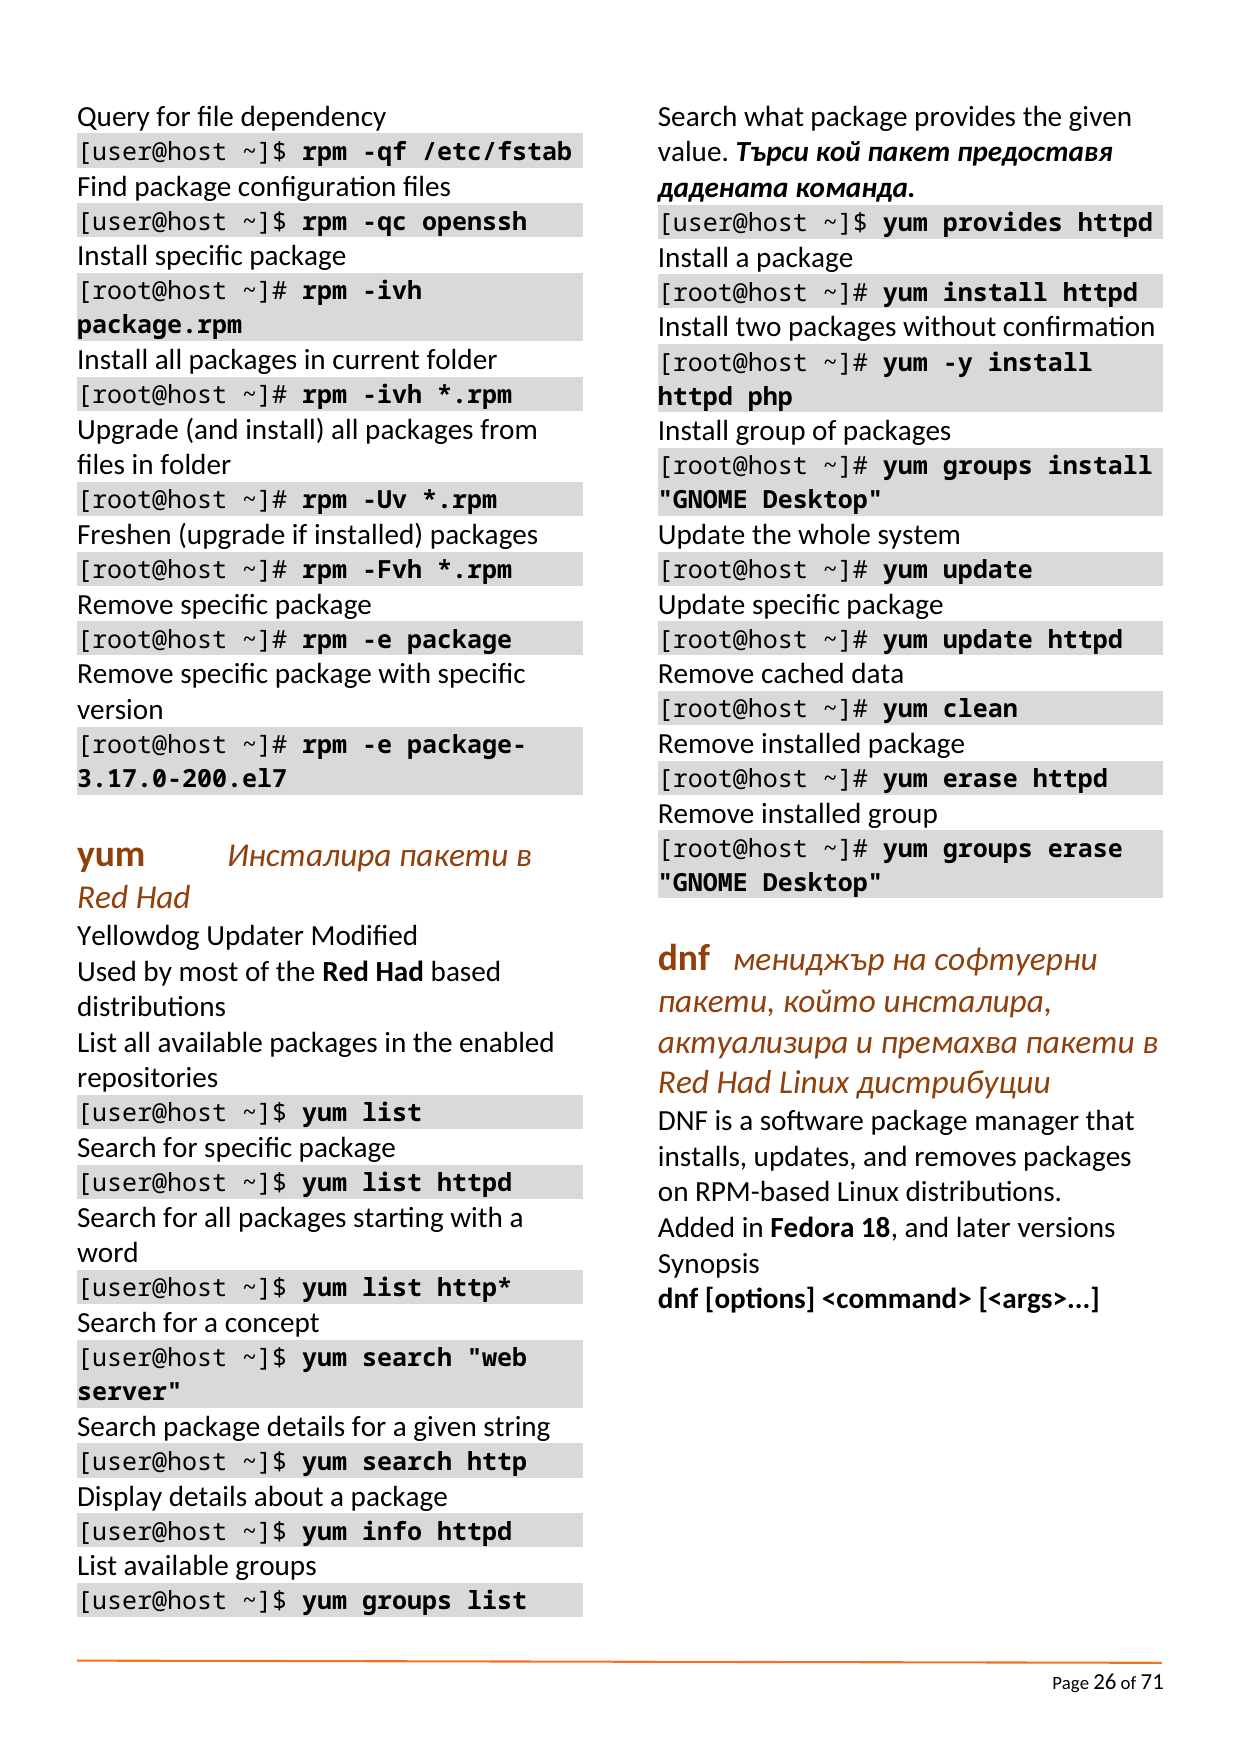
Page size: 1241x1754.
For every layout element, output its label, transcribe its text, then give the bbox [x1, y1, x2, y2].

text [root@host ~]# rpm -Fvh *.rpm [77, 552, 583, 586]
text [root@host ~]# yum groups install "GNOME Desktop" [658, 448, 1163, 516]
text Added in Fedora 18, and later versions [658, 1209, 1163, 1245]
text Display details about a package [77, 1478, 583, 1513]
text [root@host ~]# yum clean [658, 691, 1163, 725]
text Install all packages in current folder [77, 341, 583, 377]
text Update specific package [658, 586, 1163, 621]
text [root@host ~]# yum update [658, 552, 1163, 586]
text [root@host ~]# yum groups erase "GNOME Desktop" [658, 830, 1163, 898]
text List all available packages in the enabled repositories [77, 1024, 583, 1095]
text DNF is a software package manager that installs, updates, and removes packages on RPM-based Linux distributions. [658, 1102, 1163, 1209]
text [root@host ~]# yum -y install httpd php [658, 344, 1163, 412]
text [root@host ~]# rpm -Uv *.rpm [77, 482, 583, 516]
text [user@host ~]$ yum provides httpd [658, 205, 1163, 239]
text Install group of packages [658, 412, 1163, 448]
text [root@host ~]# rpm -ivh package.rpm [77, 273, 583, 341]
text Search for a concept [77, 1304, 583, 1340]
text [root@host ~]# rpm -e package-3.17.0-200.el7 [77, 727, 583, 795]
text Install specific package [77, 237, 583, 273]
text [user@host ~]$ yum list httpd [77, 1165, 583, 1199]
text [user@host ~]$ yum list http* [77, 1270, 583, 1304]
text Search for specific package [77, 1129, 583, 1165]
text [user@host ~]$ yum info httpd [77, 1513, 583, 1547]
text Remove installed package [658, 725, 1163, 761]
text [root@host ~]# yum update httpd [658, 621, 1163, 655]
text Update the whole system [658, 516, 1163, 552]
text Yellowdog Updater Modified [77, 917, 583, 953]
text Install a package [658, 239, 1163, 274]
text Install two packages without confirmation [658, 308, 1163, 344]
text List available groups [77, 1547, 583, 1583]
text [user@host ~]$ yum search http [77, 1443, 583, 1478]
text Remove specific package with specific version [77, 655, 583, 727]
text [root@host ~]# rpm -e package [77, 621, 583, 655]
subtitle yum Инсталира пакети в Red Had [77, 830, 583, 917]
text Remove specific package [77, 586, 583, 621]
text Query for file dependency [77, 98, 583, 133]
text [user@host ~]$ yum groups list [77, 1583, 583, 1617]
text Remove cached data [658, 655, 1163, 691]
text Search what package provides the given value. Търси кой пакет предоставя дадената команда. [658, 98, 1163, 205]
text Search for all packages starting with a word [77, 1199, 583, 1270]
text Synopsis [658, 1245, 1163, 1280]
text [user@host ~]$ rpm -qf /etc/fstab [77, 133, 583, 168]
text [root@host ~]# rpm -ivh *.rpm [77, 377, 583, 411]
text Remove installed group [658, 795, 1163, 830]
text [root@host ~]# yum install httpd [658, 274, 1163, 308]
text [user@host ~]$ yum list [77, 1095, 583, 1129]
text [user@host ~]$ rpm -qc openssh [77, 203, 583, 237]
subtitle dnf мениджър на софтуерни пакети, който инсталира, актуализира и премахва пакети в Red Had Linux дистрибуции [658, 934, 1163, 1102]
text Used by most of the Red Had based distributions [77, 953, 583, 1024]
text Find package configuration files [77, 168, 583, 203]
text Freshen (upgrade if installed) packages [77, 516, 583, 552]
text [root@host ~]# yum erase httpd [658, 761, 1163, 795]
text dnf [options] <command> [<args>...] [658, 1280, 1163, 1316]
text Search package details for a given string [77, 1408, 583, 1443]
text Upgrade (and install) all packages from files in folder [77, 411, 583, 482]
text [user@host ~]$ yum search "web server" [77, 1340, 583, 1408]
